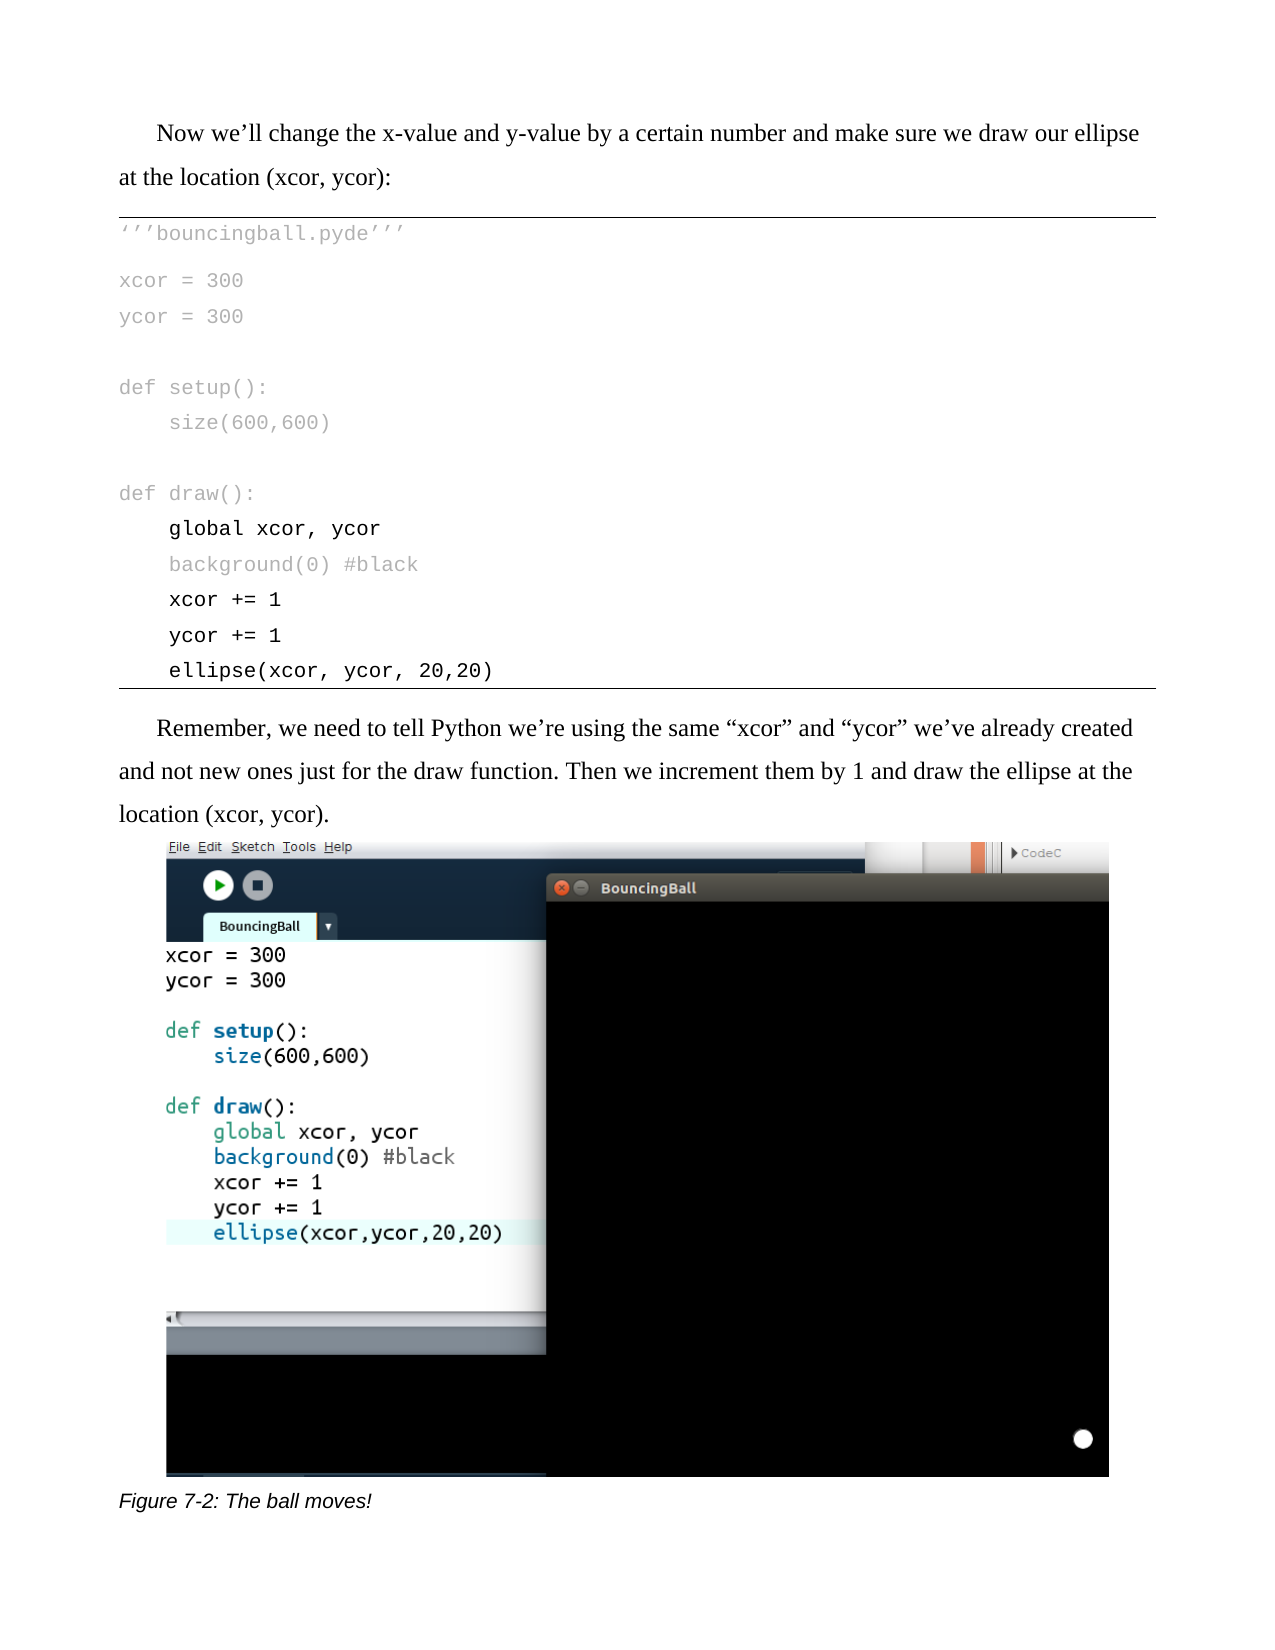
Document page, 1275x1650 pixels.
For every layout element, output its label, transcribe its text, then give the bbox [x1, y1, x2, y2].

text Now we’ll change the x-value and y-value by a certain number and make sure we draw our ellipse at the location (xcor, ycor): [118, 118, 1156, 190]
picture [166, 842, 1109, 1477]
text xcor += 1 [118, 589, 1156, 613]
text global xcor, ycor [118, 518, 1156, 542]
text ellipse(xcor, ycor, 20,20) [118, 660, 1156, 689]
text background(0) #black [118, 554, 1156, 577]
text xcor = 300 [118, 265, 1156, 294]
text def setup(): [118, 377, 1156, 400]
text ycor = 300 [118, 306, 1156, 329]
text ycor += 1 [118, 624, 1156, 648]
text Figure 7-2: The ball moves! [118, 855, 1156, 1512]
text Remember, we need to tell Python we’re using the same “xcor” and “ycor” we’ve already created and not new ones just for the draw function. Then we increment them by 1 and draw the ellipse at the location (xcor, ycor). [118, 713, 1156, 828]
text def draw(): [118, 483, 1156, 507]
text ‘’’bouncingball.pyde’’’ [118, 218, 1156, 246]
text size(600,600) [118, 412, 1156, 436]
